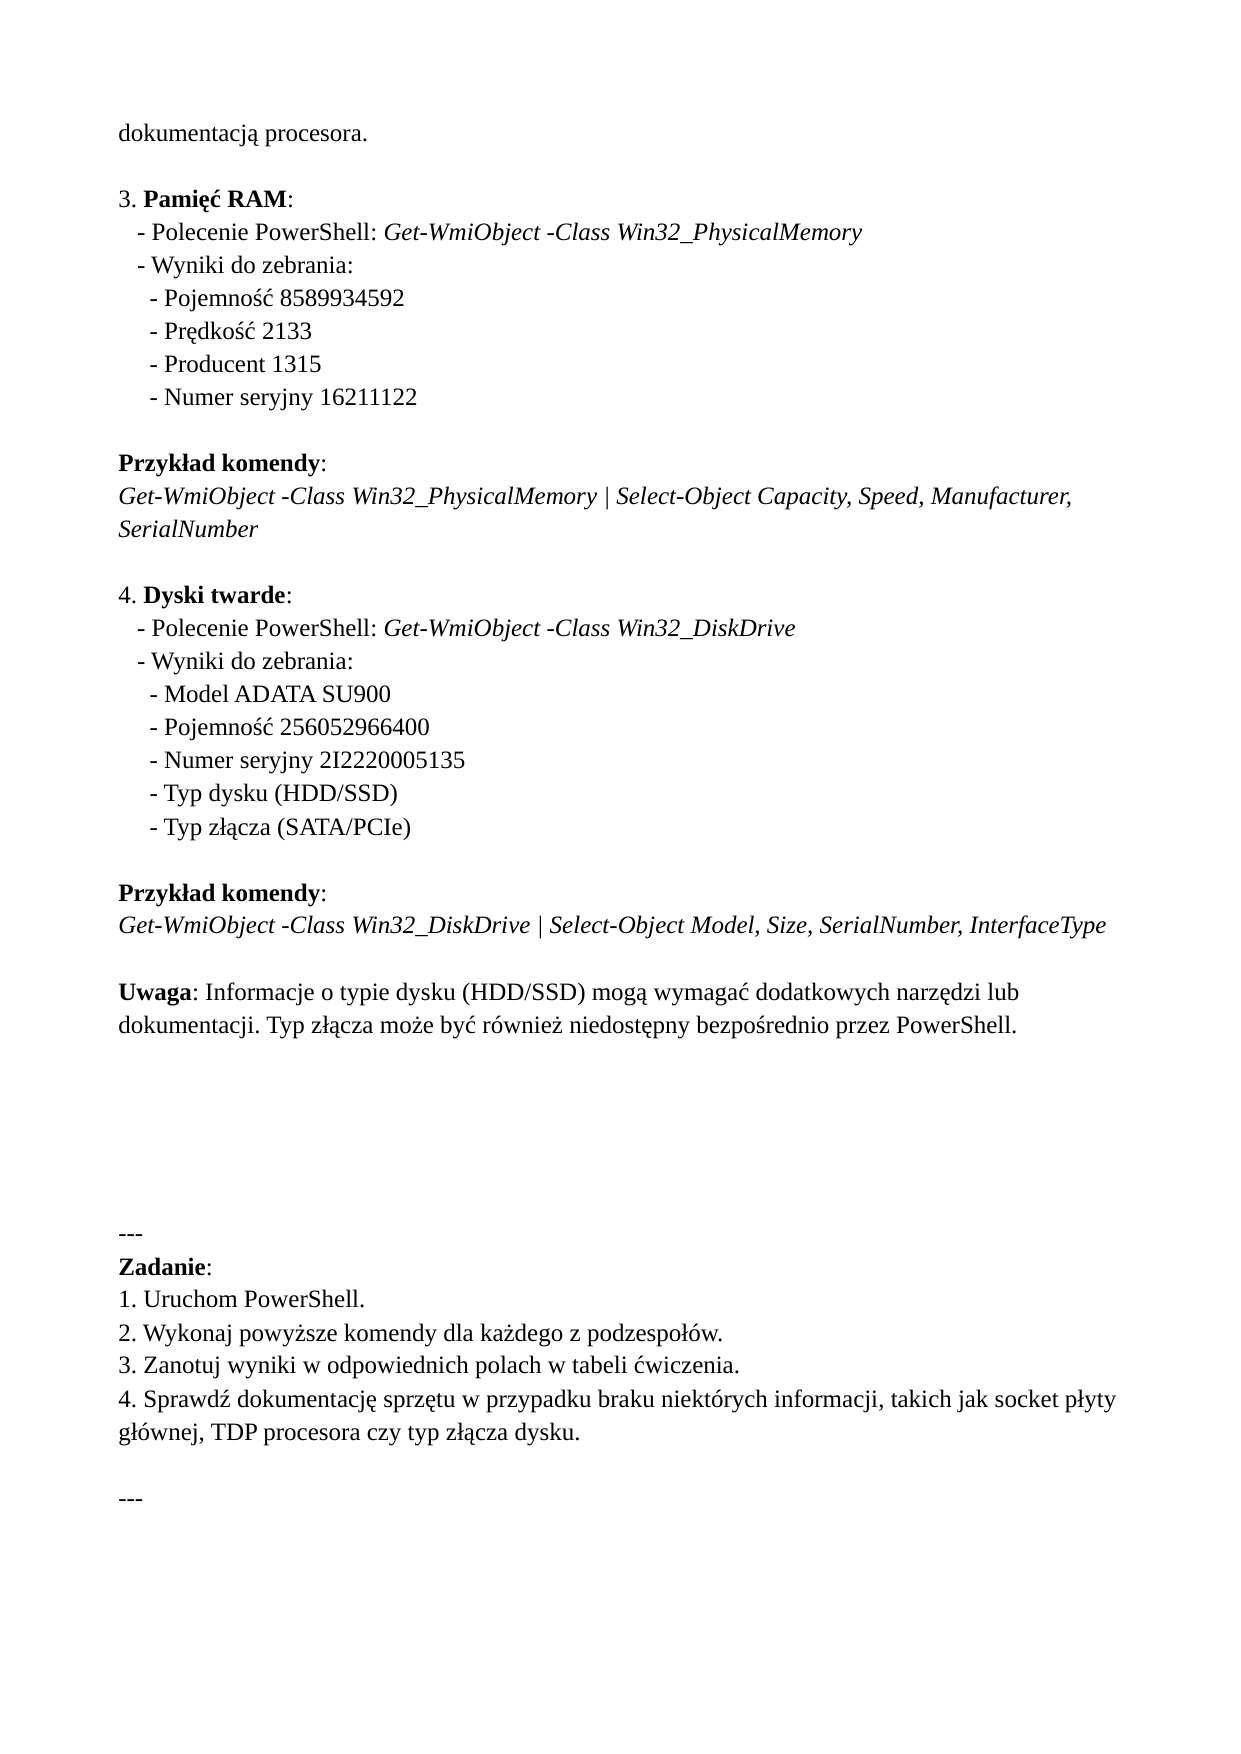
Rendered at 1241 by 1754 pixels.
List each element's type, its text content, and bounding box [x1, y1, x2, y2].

text dokumentacją procesora. 3. Pamięć RAM: - Polecenie PowerShell: Get-WmiObject -Class Win32_PhysicalMemory - Wyniki do zebrania: - Pojemność 8589934592 - Prędkość 2133 - Producent 1315 - Numer seryjny 16211122 Przykład komendy: Get-WmiObject -Class Win32_PhysicalMemory | Select-Object Capacity, Speed, Manufacturer, SerialNumber 4. Dyski twarde: - Polecenie PowerShell: Get-WmiObject -Class Win32_DiskDrive - Wyniki do zebrania: - Model ADATA SU900 - Pojemność 256052966400 - Numer seryjny 2I2220005135 - Typ dysku (HDD/SSD) - Typ złącza (SATA/PCIe) Przykład komendy: Get-WmiObject -Class Win32_DiskDrive | Select-Object Model, Size, SerialNumber, InterfaceType Uwaga: Informacje o typie dysku (HDD/SSD) mogą wymagać dodatkowych narzędzi lub dokumentacji. Typ złącza może być również niedostępny bezpośrednio przez PowerShell. [118, 118, 1122, 1071]
text --- Zadanie: 1. Uruchom PowerShell. 2. Wykonaj powyższe komendy dla każdego z podzespołów. 3. Zanotuj wyniki w odpowiednich polach w tabeli ćwiczenia. 4. Sprawdź dokumentację sprzętu w przypadku braku niektórych informacji, takich jak socket płyty głównej, TDP procesora czy typ złącza dysku. --- [118, 1186, 1122, 1544]
